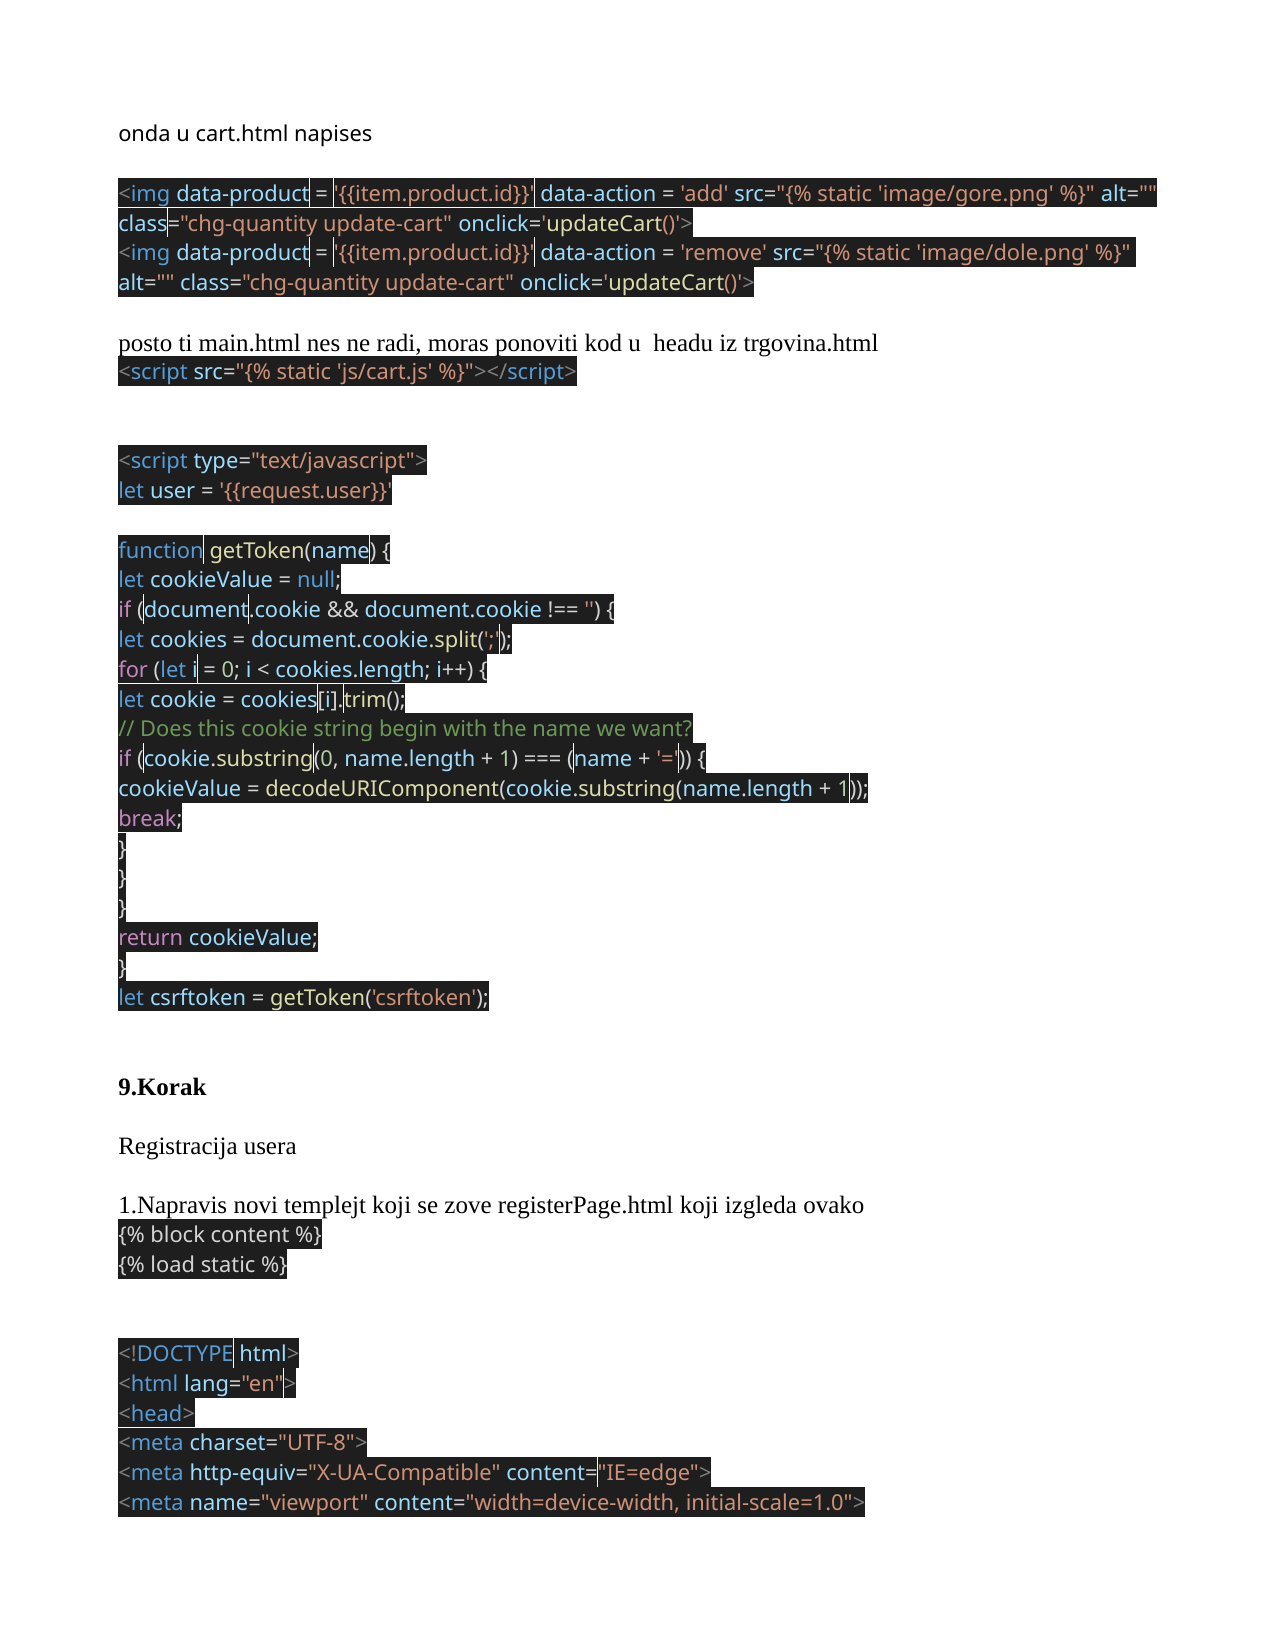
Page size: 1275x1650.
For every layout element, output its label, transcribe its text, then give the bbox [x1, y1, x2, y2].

text let cookieValue = null; [118, 564, 1157, 594]
text <img data-product = '{{item.product.id}}' data-action = 'remove' src="{% static 'image/dole.png' %}" alt="" class="chg-quantity update-cart" onclick='updateCart()'> [118, 237, 1157, 297]
text onda u cart.html napises [118, 118, 1157, 148]
text <!DOCTYPE html> [118, 1338, 1157, 1368]
text <meta charset="UTF-8"> [118, 1427, 1157, 1457]
text } [118, 952, 1157, 981]
text 9.Korak [118, 1071, 1157, 1101]
text <html lang="en"> [118, 1368, 1157, 1398]
text let cookies = document.cookie.split(';'); [118, 624, 1157, 654]
text posto ti main.html nes ne radi, moras ponoviti kod u headu iz trgovina.html [118, 327, 1157, 356]
text {% block content %} [118, 1219, 1157, 1249]
text if (document.cookie && document.cookie !== '') { [118, 594, 1157, 624]
text if (cookie.substring(0, name.length + 1) === (name + '=')) { [118, 743, 1157, 773]
text <script type="text/javascript"> [118, 445, 1157, 475]
text <meta name="viewport" content="width=device-width, initial-scale=1.0"> [118, 1487, 1157, 1517]
text 1.Napravis novi templejt koji se zove registerPage.html koji izgleda ovako [118, 1189, 1157, 1219]
text Registracija usera [118, 1130, 1157, 1160]
text let user = '{{request.user}}' [118, 475, 1157, 505]
text <head> [118, 1398, 1157, 1427]
text break; [118, 803, 1157, 832]
text return cookieValue; [118, 922, 1157, 952]
text cookieValue = decodeURIComponent(cookie.substring(name.length + 1)); [118, 773, 1157, 803]
text function getToken(name) { [118, 534, 1157, 564]
text {% load static %} [118, 1249, 1157, 1279]
text for (let i = 0; i < cookies.length; i++) { [118, 654, 1157, 683]
text let csrftoken = getToken('csrftoken'); [118, 981, 1157, 1011]
text let cookie = cookies[i].trim(); [118, 683, 1157, 713]
text } [118, 892, 1157, 922]
text <img data-product = '{{item.product.id}}' data-action = 'add' src="{% static 'image/gore.png' %}" alt="" class="chg-quantity update-cart" onclick='updateCart()'> [118, 178, 1157, 237]
text <script src="{% static 'js/cart.js' %}"></script> [118, 356, 1157, 386]
text } [118, 862, 1157, 892]
text // Does this cookie string begin with the name we want? [118, 713, 1157, 743]
text } [118, 832, 1157, 862]
text <meta http-equiv="X-UA-Compatible" content="IE=edge"> [118, 1457, 1157, 1487]
